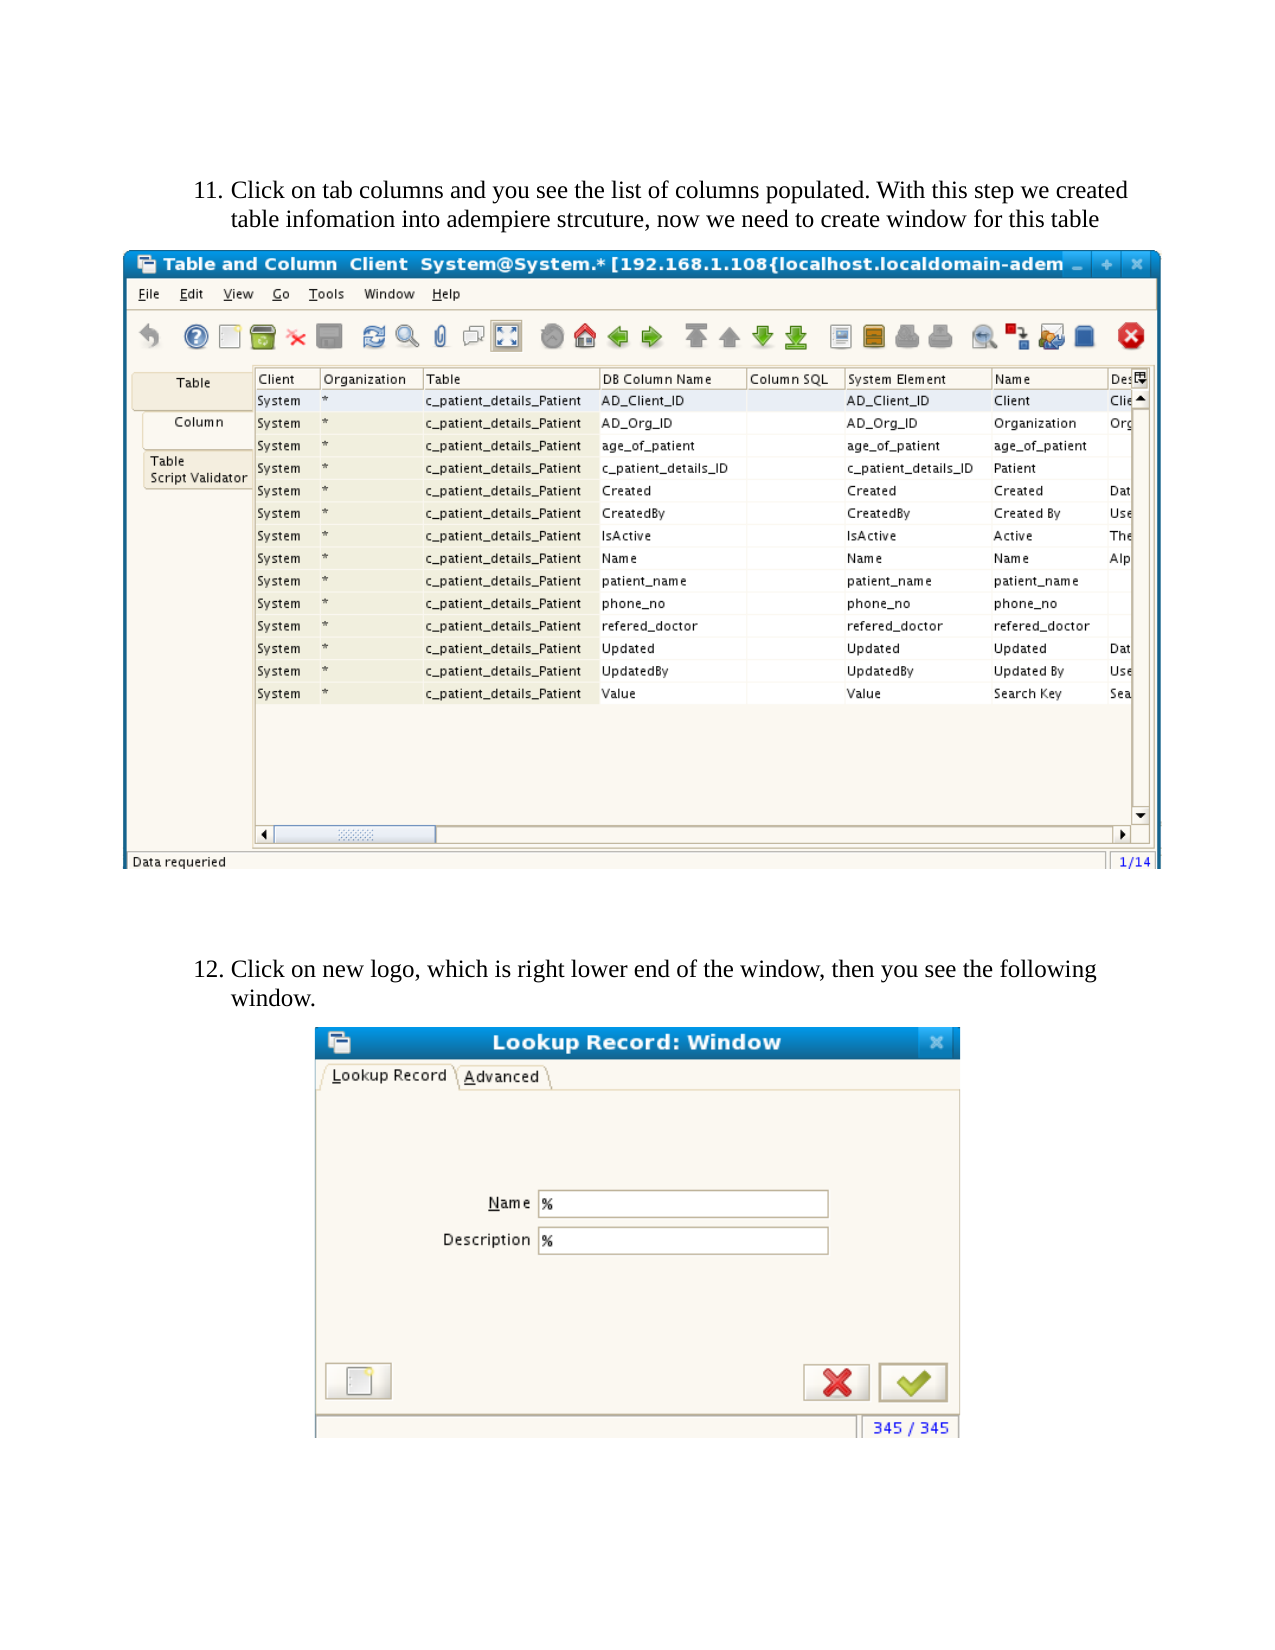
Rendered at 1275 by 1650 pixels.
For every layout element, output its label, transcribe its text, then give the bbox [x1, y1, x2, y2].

picture [314, 1031, 961, 1438]
picture [131, 250, 1091, 270]
picture [919, 1027, 953, 1049]
list Click on tab columns and you see the list of columns populated. With this step we created table infomation into adempiere strcuture, now we need to create window for this table [193, 176, 1157, 233]
list Click on new logo, which is right lower end of the window, then you see the following window. [193, 954, 1157, 1012]
picture [122, 250, 1162, 869]
picture [1093, 250, 1150, 270]
picture [597, 259, 605, 266]
